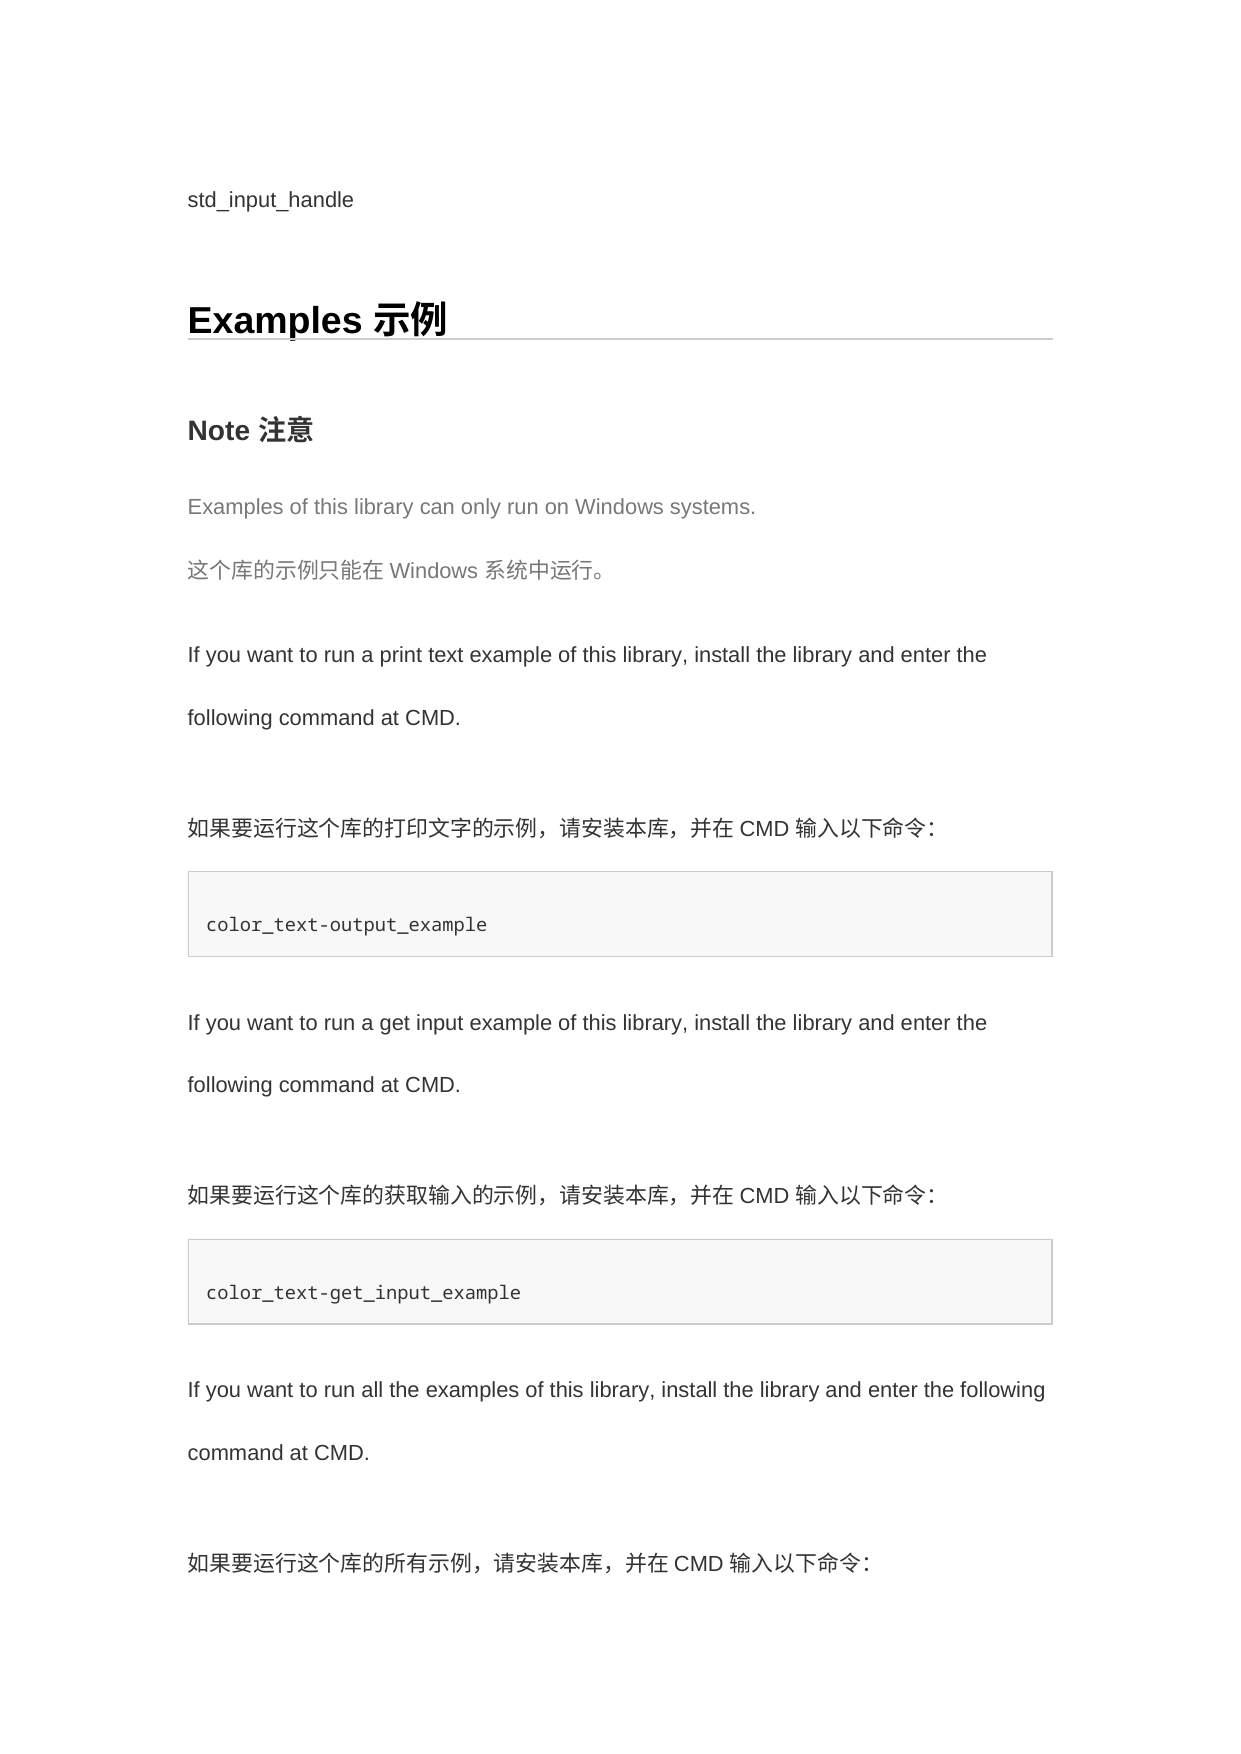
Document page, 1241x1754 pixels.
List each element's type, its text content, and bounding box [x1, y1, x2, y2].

text If you want to run a get input example of this library, install the library and enter the following command at CMD. [187, 981, 1053, 1106]
text std_input_handle [187, 158, 1053, 221]
text color_text-get_input_example [189, 1240, 1051, 1323]
text 如果要运行这个库的获取输入的示例，请安装本库，并在 CMD 输入以下命令： [187, 1152, 1053, 1215]
text If you want to run all the examples of this library, install the library and enter the following command at CMD. [187, 1348, 1053, 1473]
text 如果要运行这个库的所有示例，请安装本库，并在 CMD 输入以下命令： [187, 1520, 1053, 1583]
text 这个库的示例只能在 Windows 系统中运行。 [187, 527, 1053, 589]
text If you want to run a print text example of this library, install the library and enter the following command at CMD. [187, 613, 1053, 738]
text Examples 示例 [187, 275, 1053, 339]
text color_text-output_example [189, 872, 1051, 956]
text 如果要运行这个库的打印文字的示例，请安装本库，并在 CMD 输入以下命令： [187, 785, 1053, 847]
text Examples of this library can only run on Windows systems. [187, 464, 1053, 527]
text Note 注意 [187, 386, 1053, 449]
